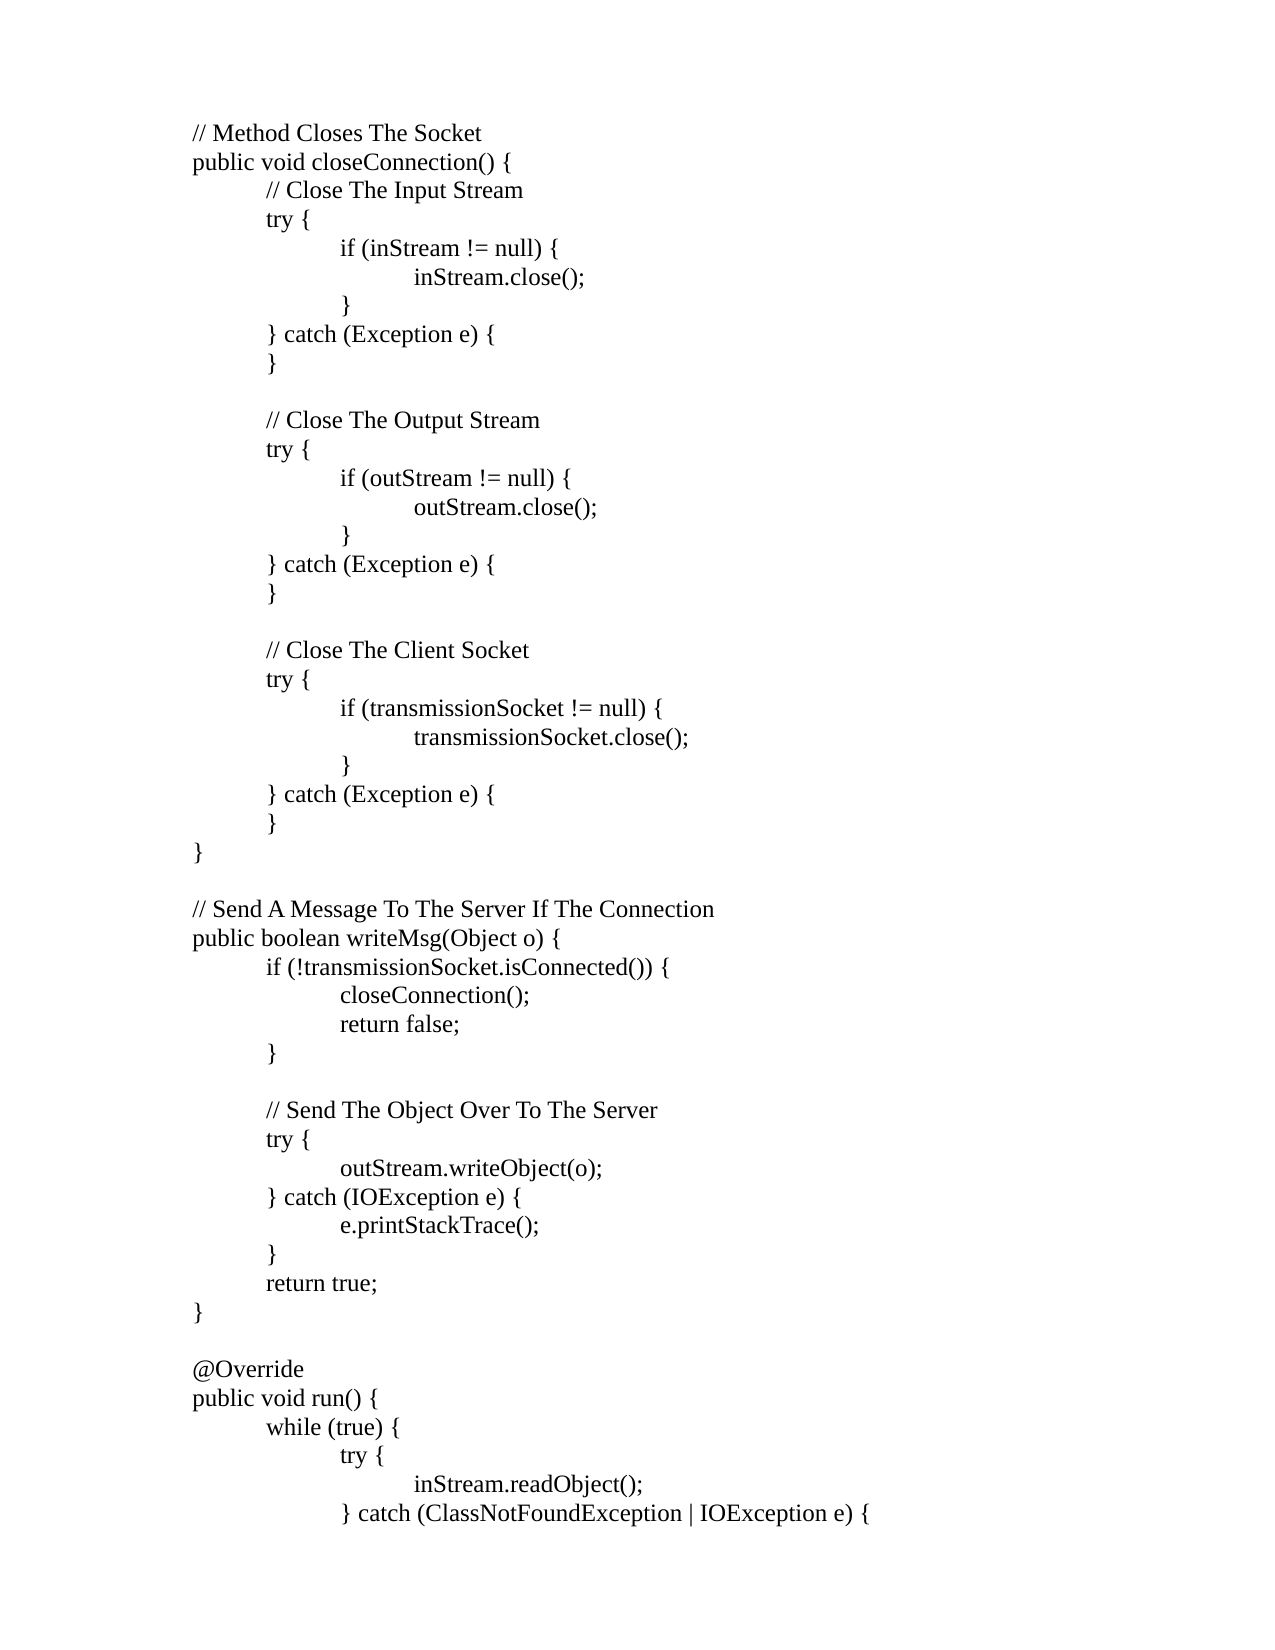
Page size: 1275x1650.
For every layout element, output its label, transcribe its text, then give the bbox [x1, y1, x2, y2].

text } [118, 1038, 1157, 1067]
text } [118, 291, 1157, 319]
text } [118, 808, 1157, 837]
text @Override [118, 1354, 1157, 1383]
text public void closeConnection() { [118, 147, 1157, 176]
text e.printStackTrace(); [118, 1211, 1157, 1239]
text if (inStream != null) { [118, 233, 1157, 262]
text } [118, 348, 1157, 377]
text } [118, 1239, 1157, 1268]
text inStream.close(); [118, 262, 1157, 291]
text outStream.close(); [118, 492, 1157, 521]
text if (outStream != null) { [118, 463, 1157, 492]
text inStream.readObject(); [118, 1469, 1157, 1498]
text } catch (Exception e) { [118, 779, 1157, 808]
text } [118, 751, 1157, 779]
text return true; [118, 1268, 1157, 1297]
text } catch (IOException e) { [118, 1182, 1157, 1211]
text // Method Closes The Socket [118, 118, 1157, 147]
text } [118, 1297, 1157, 1326]
text // Close The Input Stream [118, 176, 1157, 204]
text } [118, 521, 1157, 549]
text } [118, 837, 1157, 866]
text try { [118, 664, 1157, 693]
text if (!transmissionSocket.isConnected()) { [118, 952, 1157, 981]
text public void run() { [118, 1383, 1157, 1412]
text // Send A Message To The Server If The Connection [118, 894, 1157, 923]
text // Close The Output Stream [118, 406, 1157, 434]
text } catch (Exception e) { [118, 549, 1157, 578]
text try { [118, 434, 1157, 463]
text transmissionSocket.close(); [118, 722, 1157, 751]
text while (true) { [118, 1412, 1157, 1441]
text // Send The Object Over To The Server [118, 1096, 1157, 1124]
text if (transmissionSocket != null) { [118, 693, 1157, 722]
text } catch (Exception e) { [118, 319, 1157, 348]
text try { [118, 1124, 1157, 1153]
text outStream.writeObject(o); [118, 1153, 1157, 1182]
text } catch (ClassNotFoundException | IOException e) { [118, 1498, 1157, 1527]
text public boolean writeMsg(Object o) { [118, 923, 1157, 952]
text } [118, 578, 1157, 607]
text return false; [118, 1009, 1157, 1038]
text try { [118, 204, 1157, 233]
text // Close The Client Socket [118, 636, 1157, 664]
text try { [118, 1441, 1157, 1469]
text closeConnection(); [118, 981, 1157, 1009]
